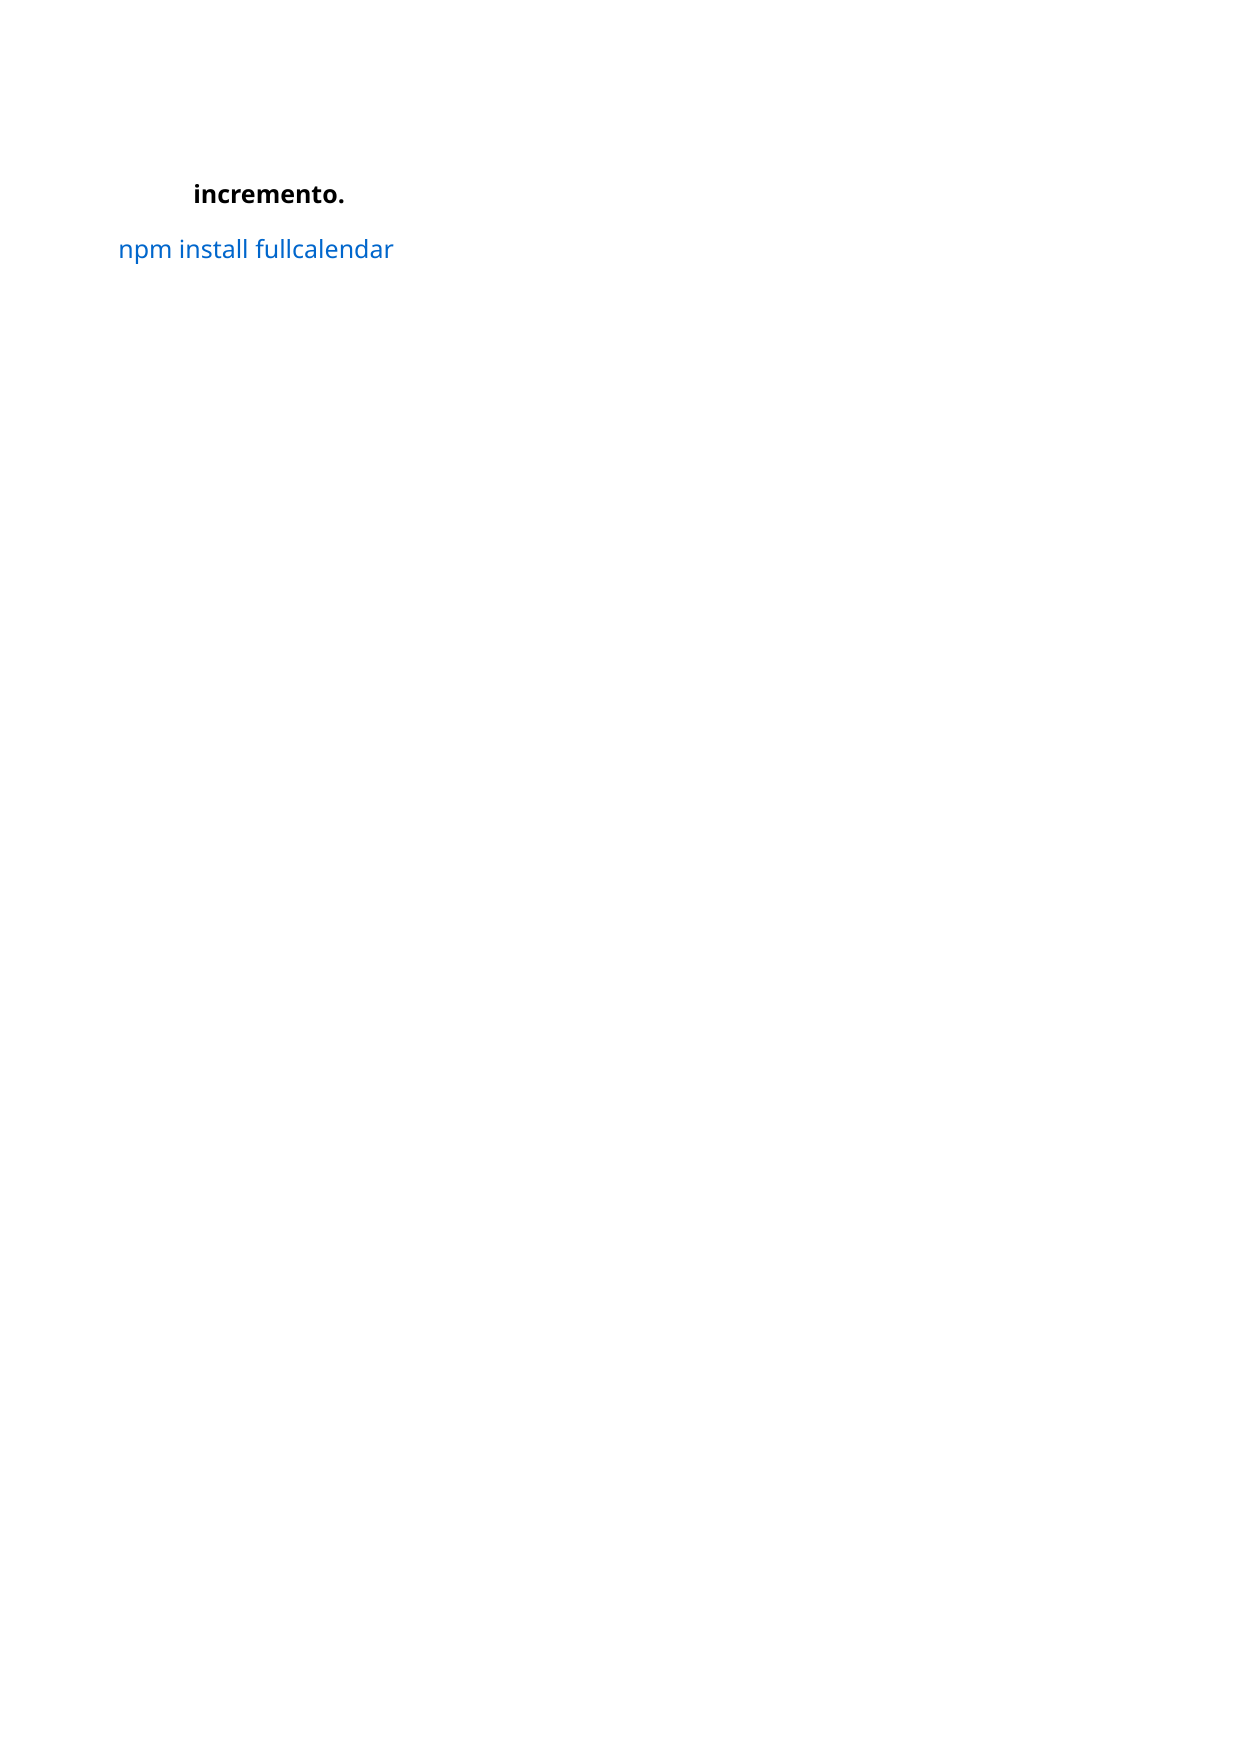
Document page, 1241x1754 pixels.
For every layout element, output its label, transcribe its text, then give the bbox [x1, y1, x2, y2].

text npm install fullcalendar [118, 232, 1122, 266]
list incremento. [156, 176, 1122, 210]
